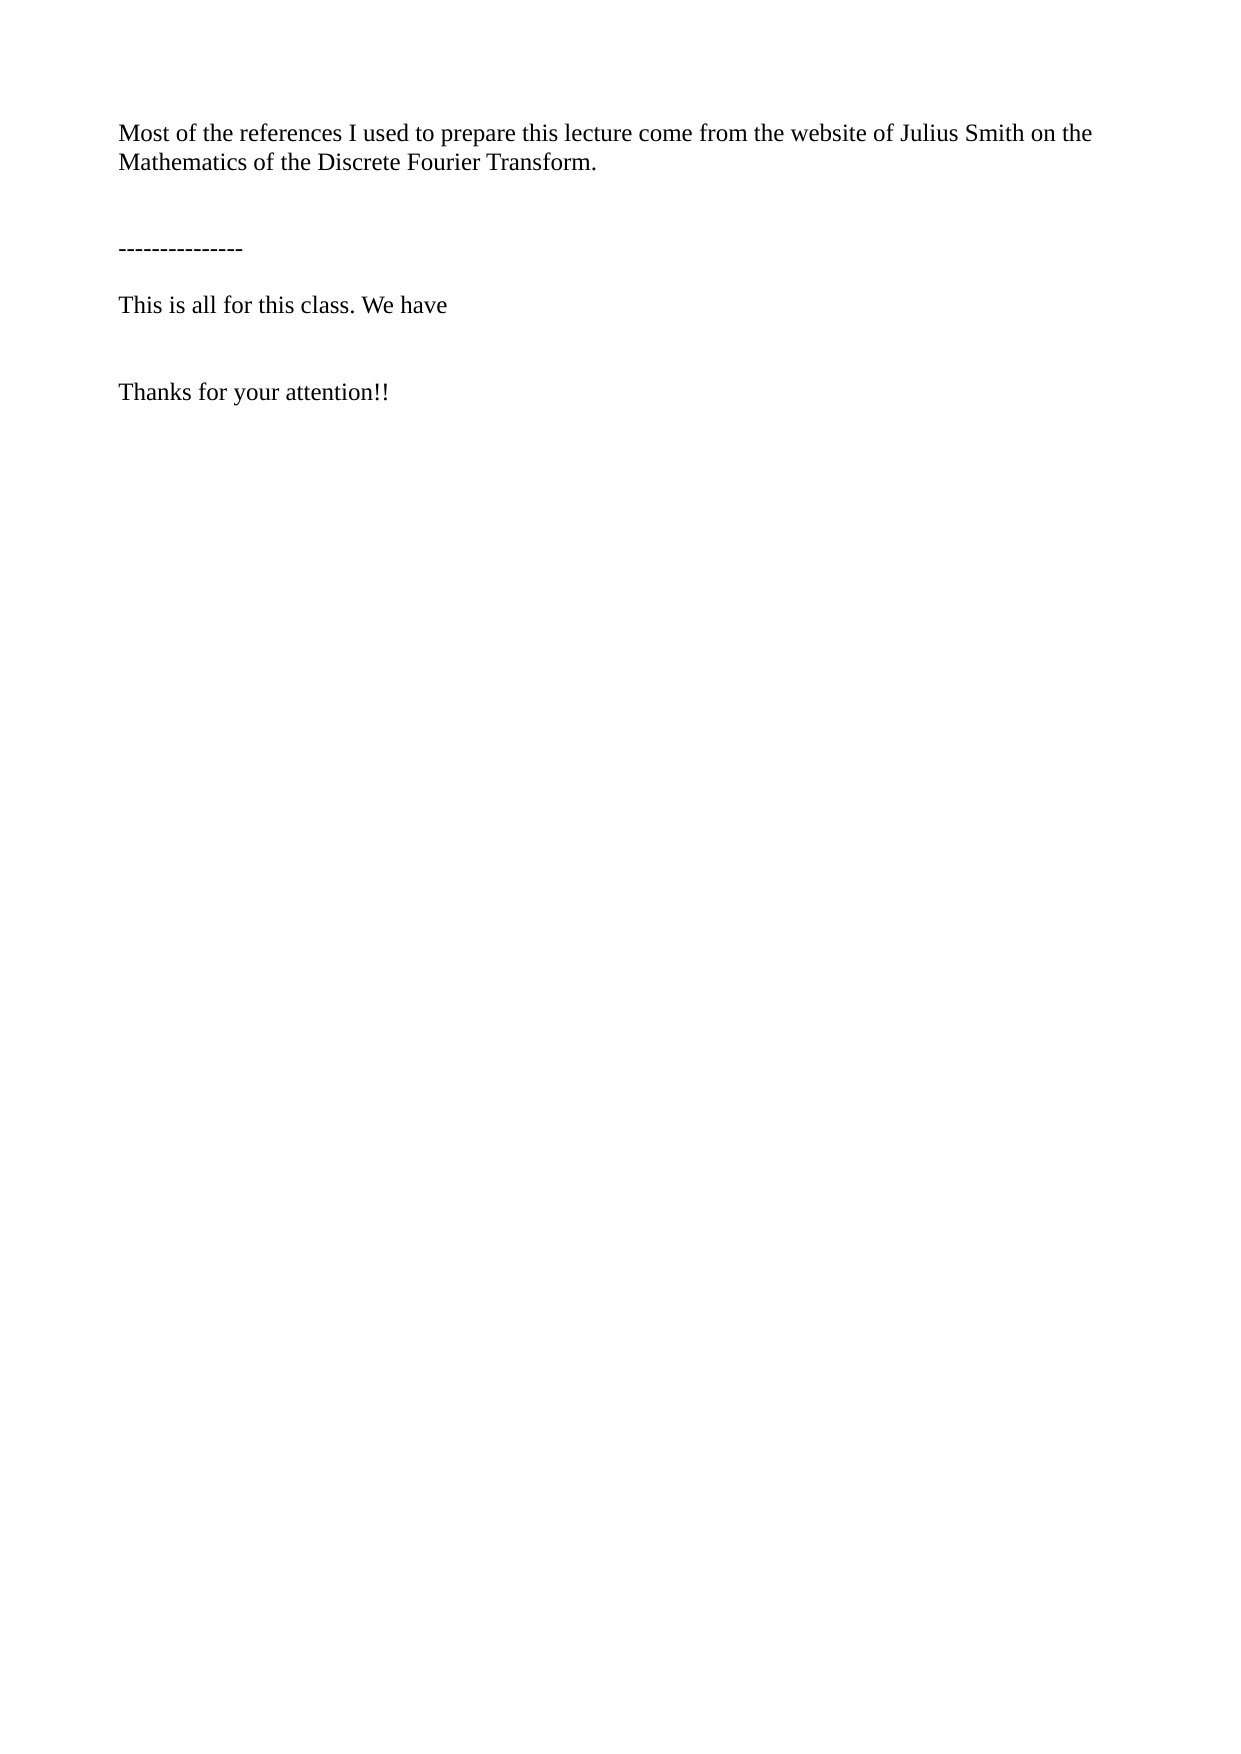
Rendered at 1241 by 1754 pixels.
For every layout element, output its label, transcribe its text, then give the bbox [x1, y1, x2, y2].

text Most of the references I used to prepare this lecture come from the website of Julius Smith on the Mathematics of the Discrete Fourier Transform. [118, 118, 1122, 176]
text --------------- [118, 233, 1122, 262]
text Thanks for your attention!! [118, 377, 1122, 406]
text This is all for this class. We have [118, 291, 1122, 319]
